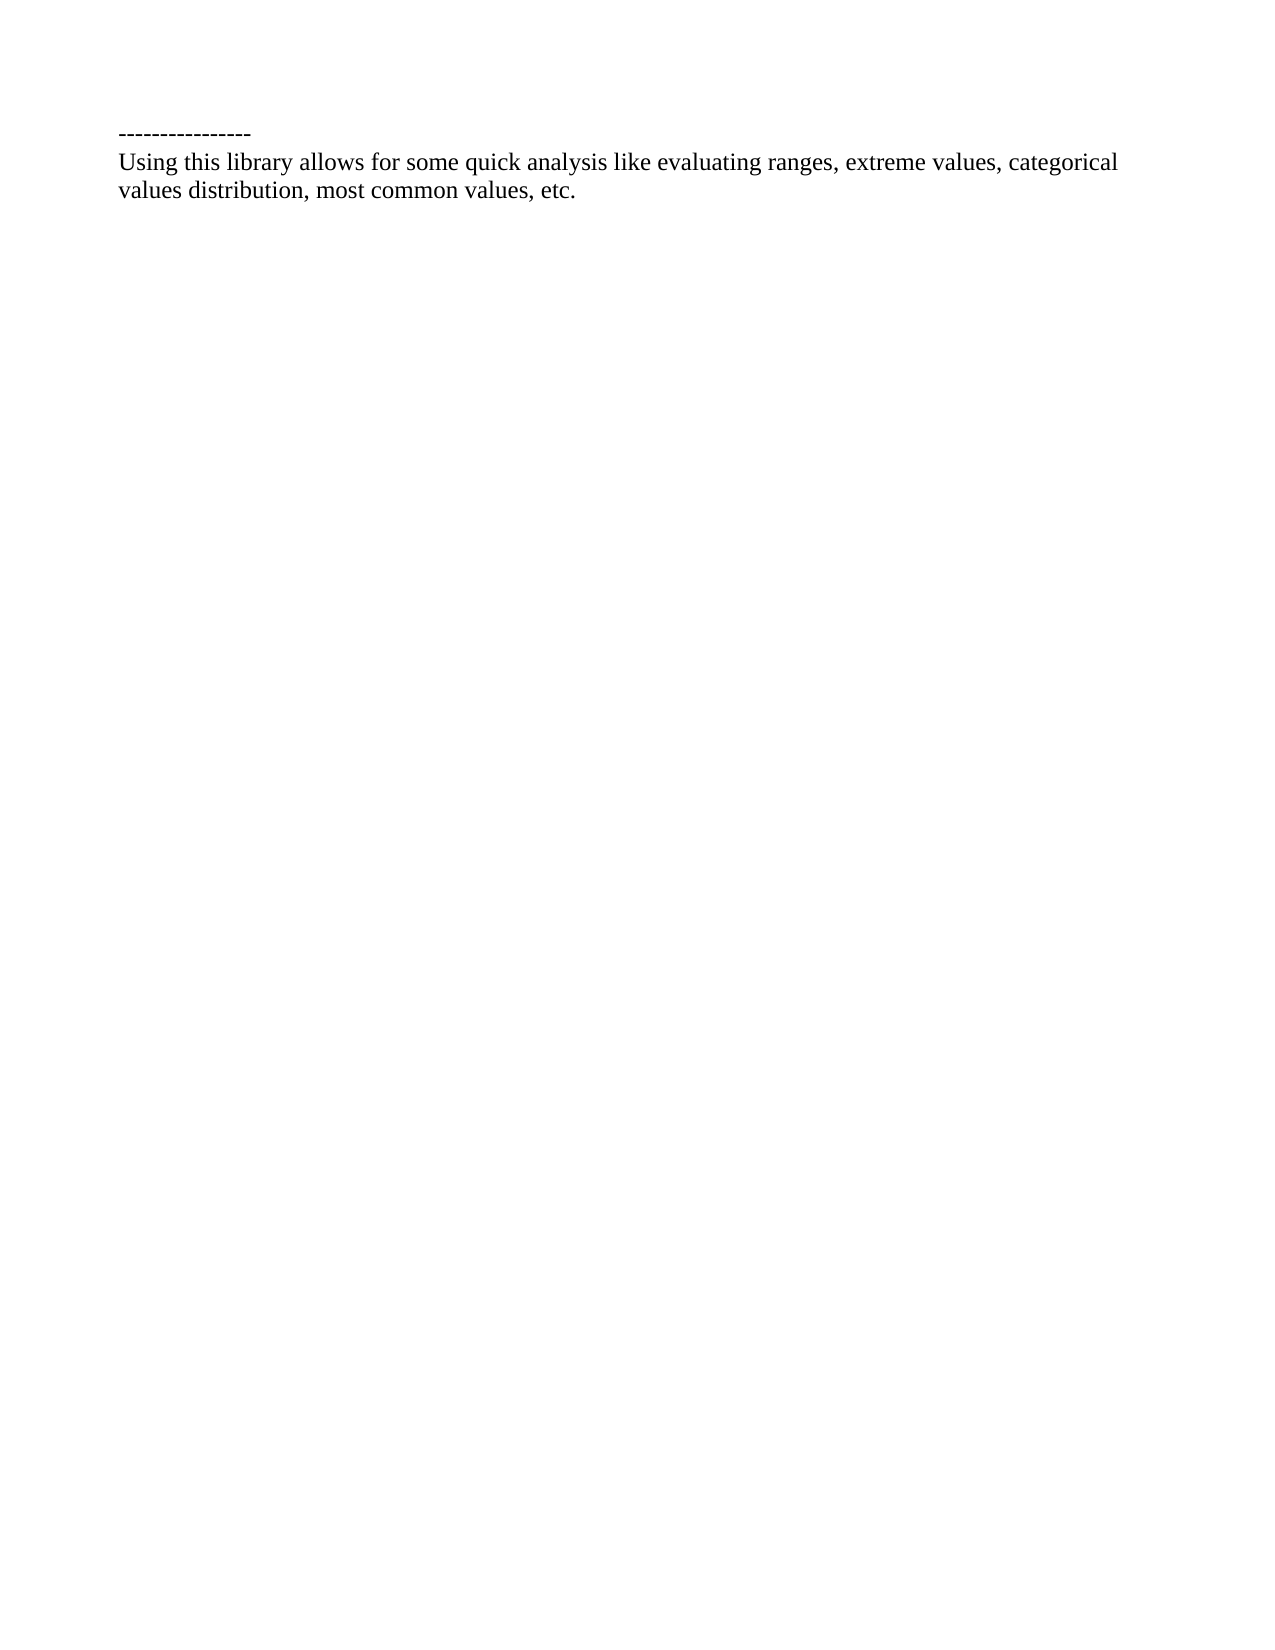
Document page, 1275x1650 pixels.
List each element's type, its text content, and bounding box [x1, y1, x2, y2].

text Using this library allows for some quick analysis like evaluating ranges, extreme values, categorical values distribution, most common values, etc. [118, 147, 1157, 204]
text ---------------- [118, 118, 1157, 147]
